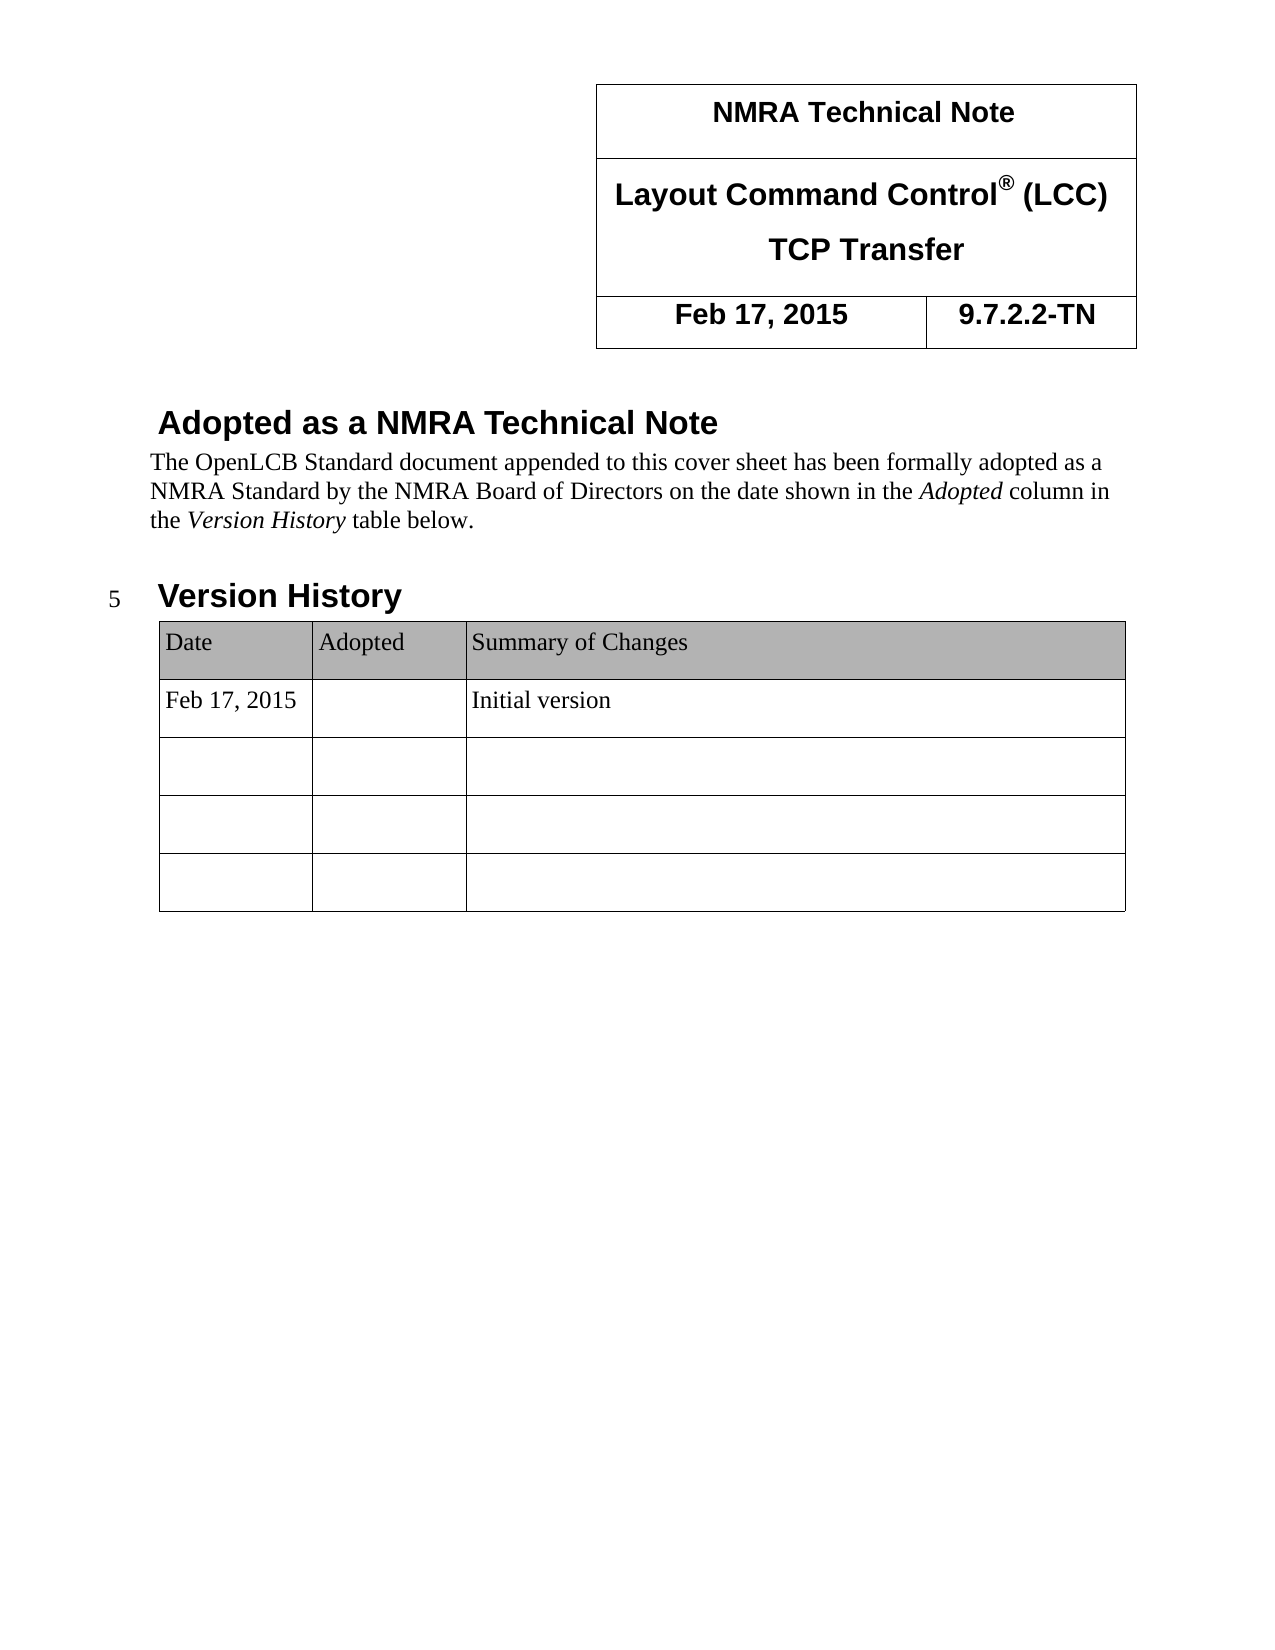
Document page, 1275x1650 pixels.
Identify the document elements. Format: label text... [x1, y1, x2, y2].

subtitle Version History [112, 576, 1125, 615]
table_cell [467, 738, 1125, 795]
table_cell [160, 738, 312, 795]
table_cell Feb 17, 2015 [160, 680, 312, 737]
table_cell [313, 680, 466, 737]
table_header Adopted [313, 622, 466, 679]
table_header Summary of Changes [467, 622, 1125, 679]
table_cell [467, 854, 1125, 911]
table_cell [313, 796, 466, 853]
table_header Date [160, 622, 312, 679]
subtitle Adopted as a NMRA Technical Note [112, 403, 1125, 441]
table_cell [467, 796, 1125, 853]
table_cell Initial version [467, 680, 1125, 737]
table_cell [313, 738, 466, 795]
table_cell [160, 796, 312, 853]
table_cell [313, 854, 466, 911]
table_cell [160, 854, 312, 911]
text The OpenLCB Standard document appended to this cover sheet has been formally adopted as a NMRA Standard by the NMRA Board of Directors on the date shown in the Adopted column in the Version History table below. [150, 447, 1125, 534]
